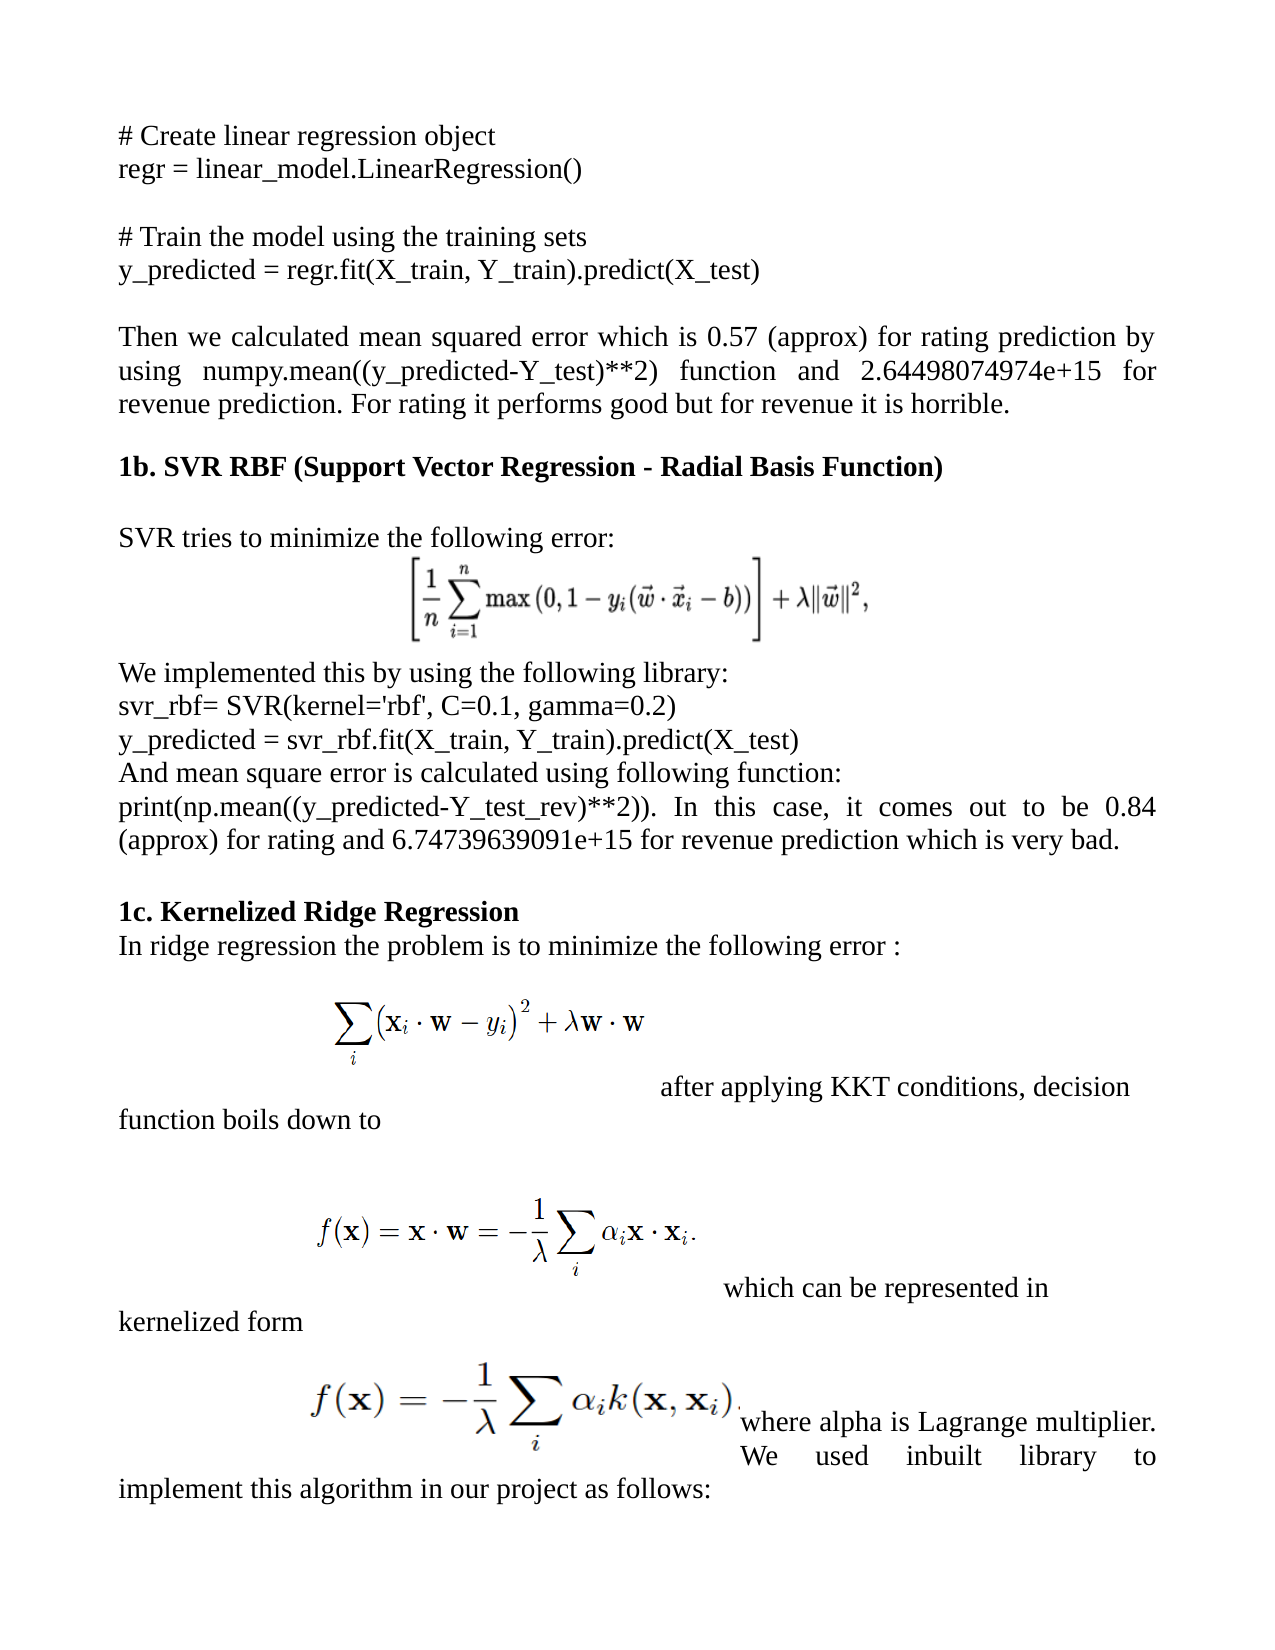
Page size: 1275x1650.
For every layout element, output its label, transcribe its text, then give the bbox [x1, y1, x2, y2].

text after applying KKT conditions, decision function boils down to [118, 1069, 1157, 1136]
text where alpha is Lagrange multiplier. We used inbuilt library to implement this algorithm in our project as follows: [118, 1404, 1157, 1505]
text which can be represented in kernelized form [118, 1270, 1157, 1337]
picture [303, 1356, 740, 1457]
text y_predicted = regr.fit(X_train, Y_train).predict(X_test) [118, 252, 1157, 286]
text SVR tries to minimize the following error: [118, 521, 1157, 554]
text regr = linear_model.LinearRegression() [118, 152, 1157, 185]
text # Create linear regression object [118, 118, 1157, 152]
text print(np.mean((y_predicted-Y_test_rev)**2)). In this case, it comes out to be 0.84 (approx) for rating and 6.74739639091e+15 for revenue prediction which is very bad. [118, 789, 1157, 856]
picture [321, 969, 661, 1075]
text svr_rbf= SVR(kernel='rbf', C=0.1, gamma=0.2) [118, 688, 1157, 722]
text y_predicted = svr_rbf.fit(X_train, Y_train).predict(X_test) [118, 722, 1157, 755]
text 1b. SVR RBF (Support Vector Regression - Radial Basis Function) [118, 449, 1157, 482]
text 1c. Kernelized Ridge Regression [118, 894, 1157, 928]
picture [406, 554, 869, 645]
text Then we calculated mean squared error which is 0.57 (approx) for rating prediction by using numpy.mean((y_predicted-Y_test)**2) function and 2.64498074974e+15 for revenue prediction. For rating it performs good but for revenue it is horrible. [118, 319, 1157, 420]
text We implemented this by using the following library: [118, 655, 1157, 688]
text And mean square error is calculated using following function: [118, 755, 1157, 789]
picture [302, 1183, 724, 1281]
text In ridge regression the problem is to minimize the following error : [118, 928, 1157, 961]
text # Train the model using the training sets [118, 219, 1157, 252]
